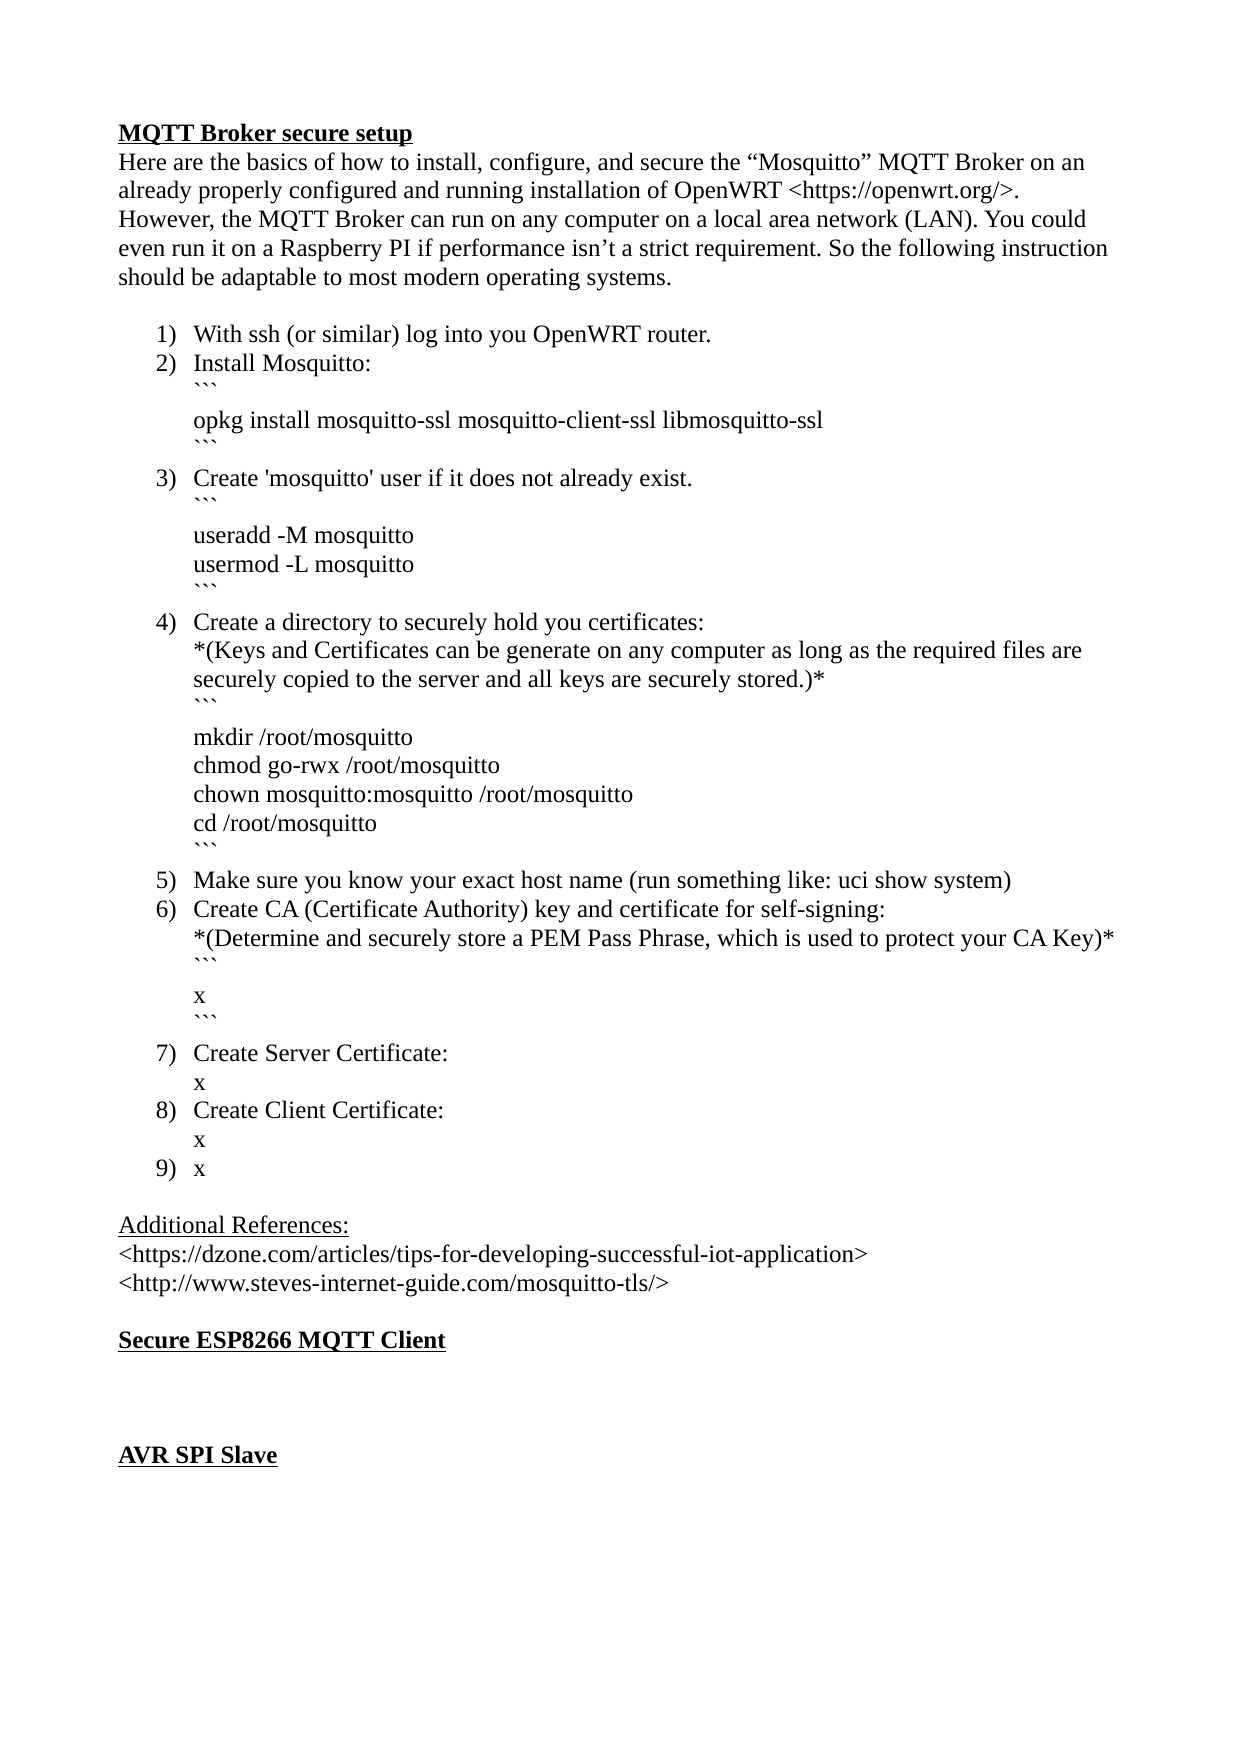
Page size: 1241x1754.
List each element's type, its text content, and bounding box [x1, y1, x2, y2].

list Create Client Certificate: x [156, 1096, 1122, 1153]
list Install Mosquitto: ``` opkg install mosquitto-ssl mosquitto-client-ssl libmosquitto-ssl ``` [156, 348, 1122, 463]
list Create a directory to securely hold you certificates: *(Keys and Certificates can be generate on any computer as long as the required files are securely copied to the server and all keys are securely stored.)* ``` mkdir /root/mosquitto chmod go-rwx /root/mosquitto chown mosquitto:mosquitto /root/mosquitto cd /root/mosquitto ``` [156, 607, 1122, 866]
list x [156, 1153, 1122, 1182]
text Additional References: [118, 1211, 1122, 1239]
text AVR SPI Slave [118, 1441, 1122, 1469]
text <http://www.steves-internet-guide.com/mosquitto-tls/> [118, 1268, 1122, 1297]
list With ssh (or similar) log into you OpenWRT router. [156, 319, 1122, 348]
text MQTT Broker secure setup [118, 118, 1122, 147]
text Secure ESP8266 MQTT Client [118, 1326, 1122, 1354]
text Here are the basics of how to install, configure, and secure the “Mosquitto” MQTT Broker on an already properly configured and running installation of OpenWRT <https://openwrt.org/>. However, the MQTT Broker can run on any computer on a local area network (LAN). You could even run it on a Raspberry PI if performance isn’t a strict requirement. So the following instruction should be adaptable to most modern operating systems. [118, 147, 1122, 291]
list Create Server Certificate: x [156, 1038, 1122, 1096]
text <https://dzone.com/articles/tips-for-developing-successful-iot-application> [118, 1239, 1122, 1268]
list Create 'mosquitto' user if it does not already exist. ``` useradd -M mosquitto usermod -L mosquitto ``` [156, 463, 1122, 607]
list Make sure you know your exact host name (run something like: uci show system) [156, 866, 1122, 894]
list Create CA (Certificate Authority) key and certificate for self-signing: *(Determine and securely store a PEM Pass Phrase, which is used to protect your CA Key)* ``` x ``` [156, 894, 1122, 1038]
